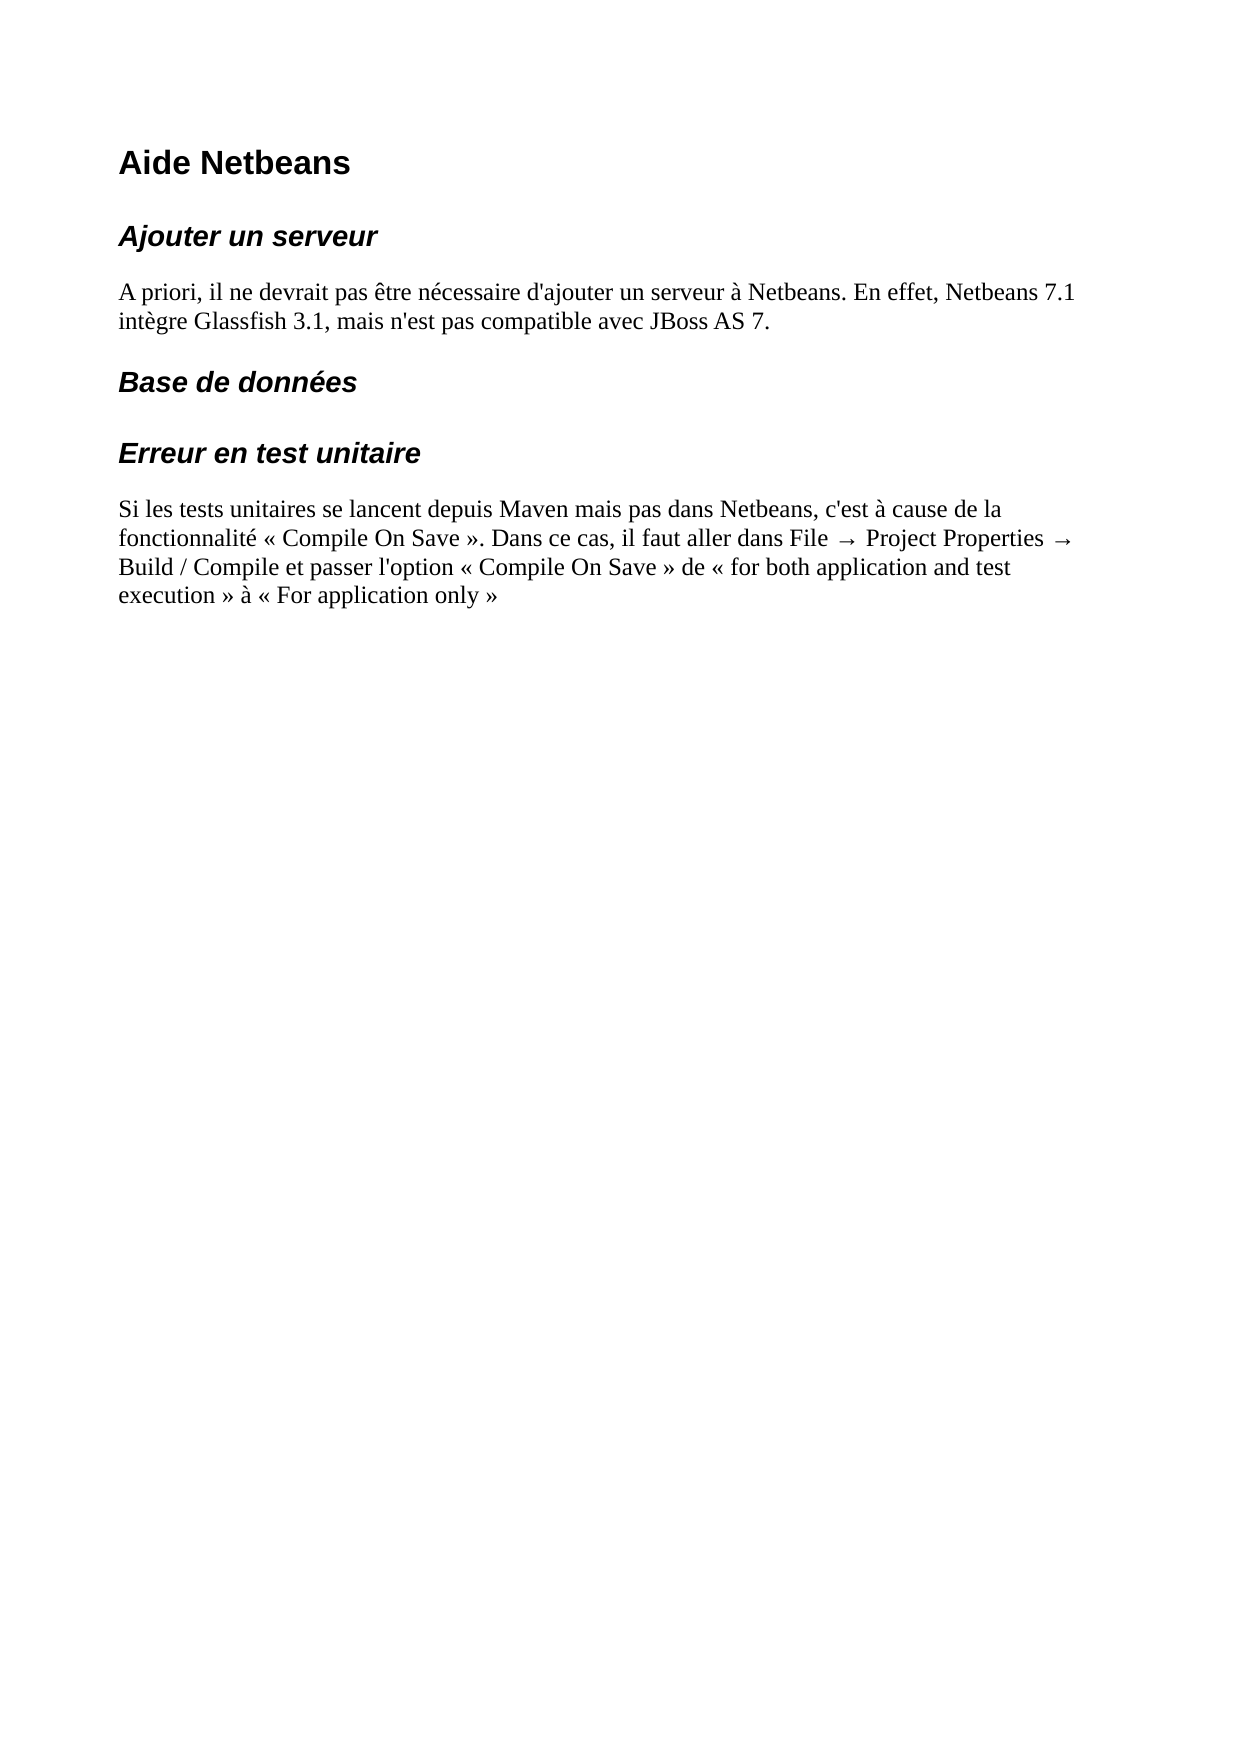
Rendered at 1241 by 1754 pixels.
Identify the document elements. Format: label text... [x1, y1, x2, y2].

text Si les tests unitaires se lancent depuis Maven mais pas dans Netbeans, c'est à cause de la fonctionnalité « Compile On Save ». Dans ce cas, il faut aller dans File → Project Properties → Build / Compile et passer l'option « Compile On Save » de « for both application and test execution » à « For application only » [118, 494, 1122, 609]
text A priori, il ne devrait pas être nécessaire d'ajouter un serveur à Netbeans. En effet, Netbeans 7.1 intègre Glassfish 3.1, mais n'est pas compatible avec JBoss AS 7. [118, 277, 1122, 334]
subtitle Aide Netbeans [118, 143, 1122, 182]
subtitle Erreur en test unitaire [118, 437, 1122, 470]
subtitle Ajouter un serveur [118, 219, 1122, 253]
subtitle Base de données [118, 366, 1122, 399]
